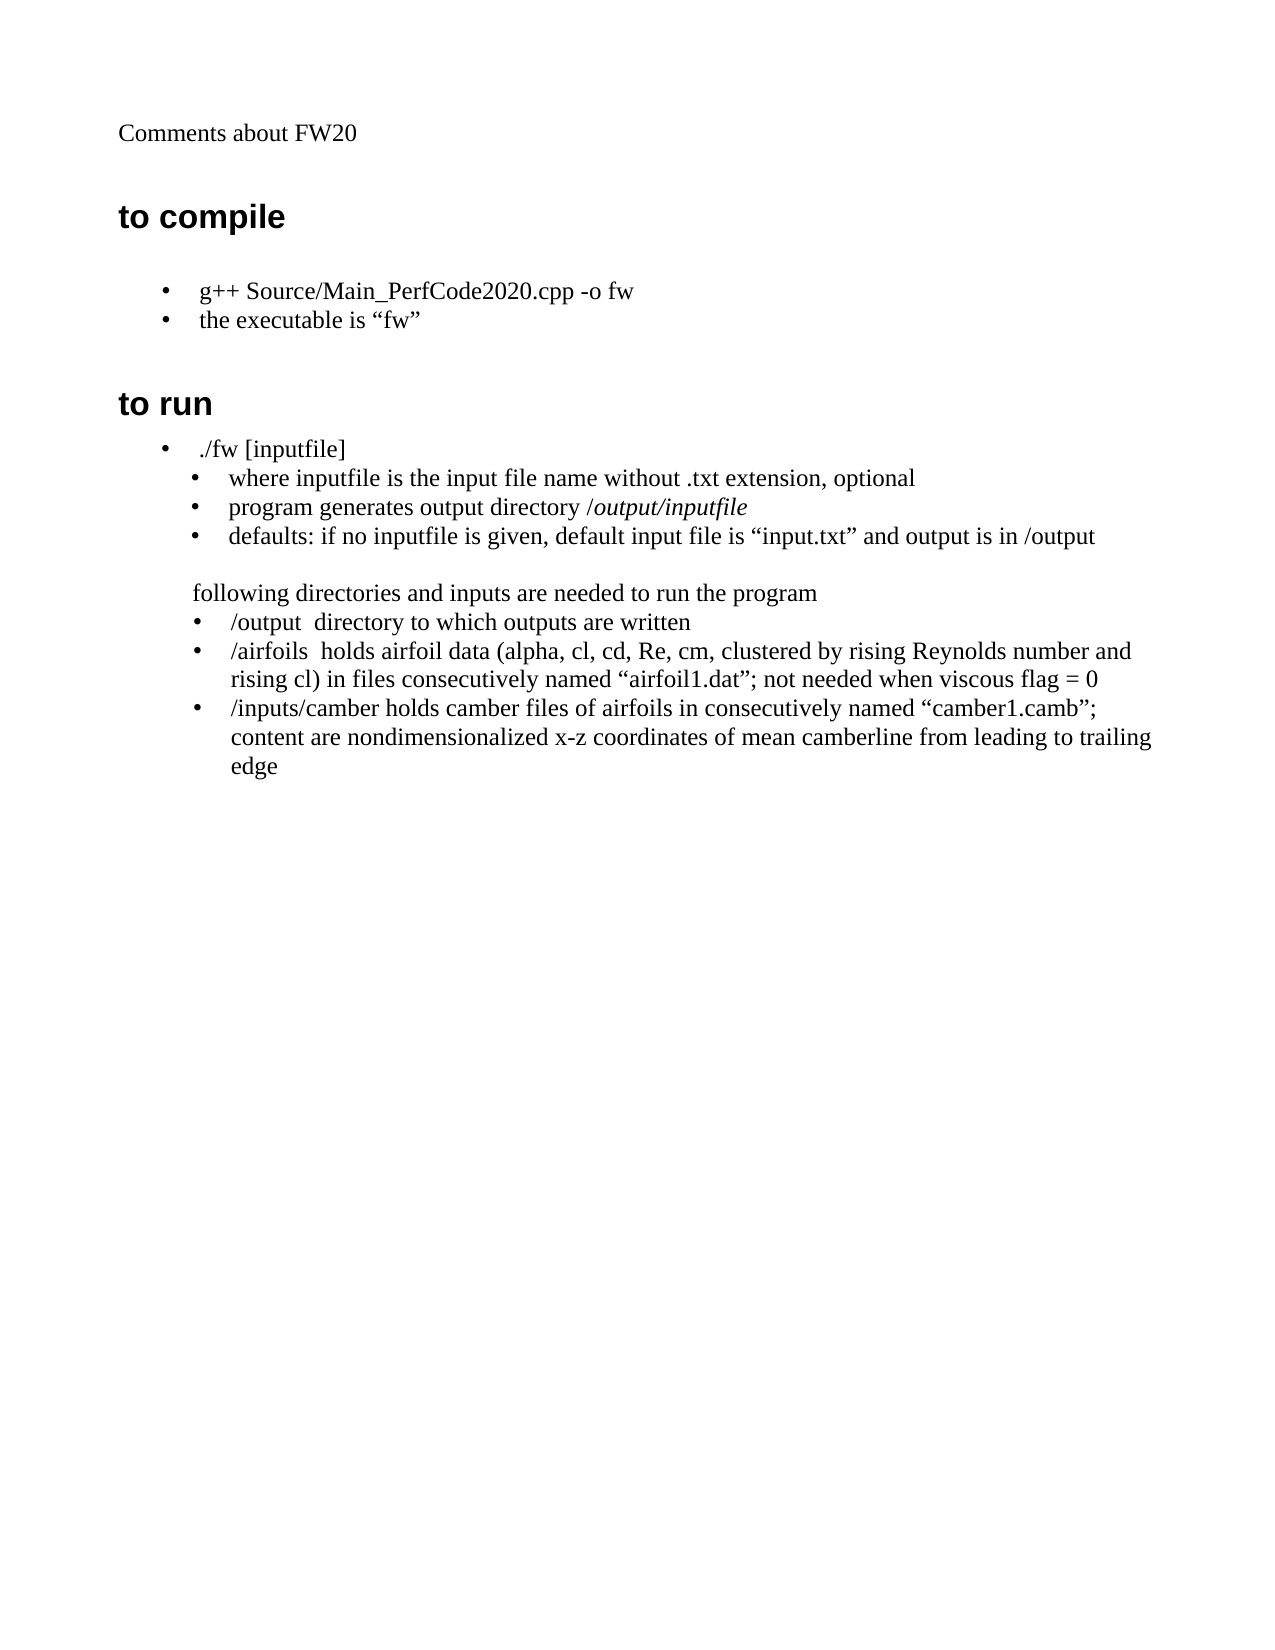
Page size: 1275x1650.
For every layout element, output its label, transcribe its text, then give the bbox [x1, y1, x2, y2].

text following directories and inputs are needed to run the program [118, 578, 1157, 607]
subtitle to run [118, 383, 1157, 422]
subtitle to compile [118, 196, 1157, 235]
list ./fw [inputfile] [161, 434, 1157, 463]
list /inputs/camber holds camber files of airfoils in consecutively named “camber1.camb”; content are nondimensionalized x-z coordinates of mean camberline from leading to trailing edge [193, 693, 1157, 779]
text Comments about FW20 [118, 118, 1157, 147]
list the executable is “fw” [162, 305, 1157, 334]
list program generates output directory /output/inputfile [191, 492, 1157, 521]
list defaults: if no inputfile is given, default input file is “input.txt” and output is in /output [191, 521, 1157, 549]
list g++ Source/Main_PerfCode2020.cpp -o fw [162, 276, 1157, 305]
list /airfoils holds airfoil data (alpha, cl, cd, Re, cm, clustered by rising Reynolds number and rising cl) in files consecutively named “airfoil1.dat”; not needed when viscous flag = 0 [193, 636, 1157, 693]
list /output directory to which outputs are written [193, 607, 1157, 636]
list where inputfile is the input file name without .txt extension, optional [191, 463, 1157, 492]
